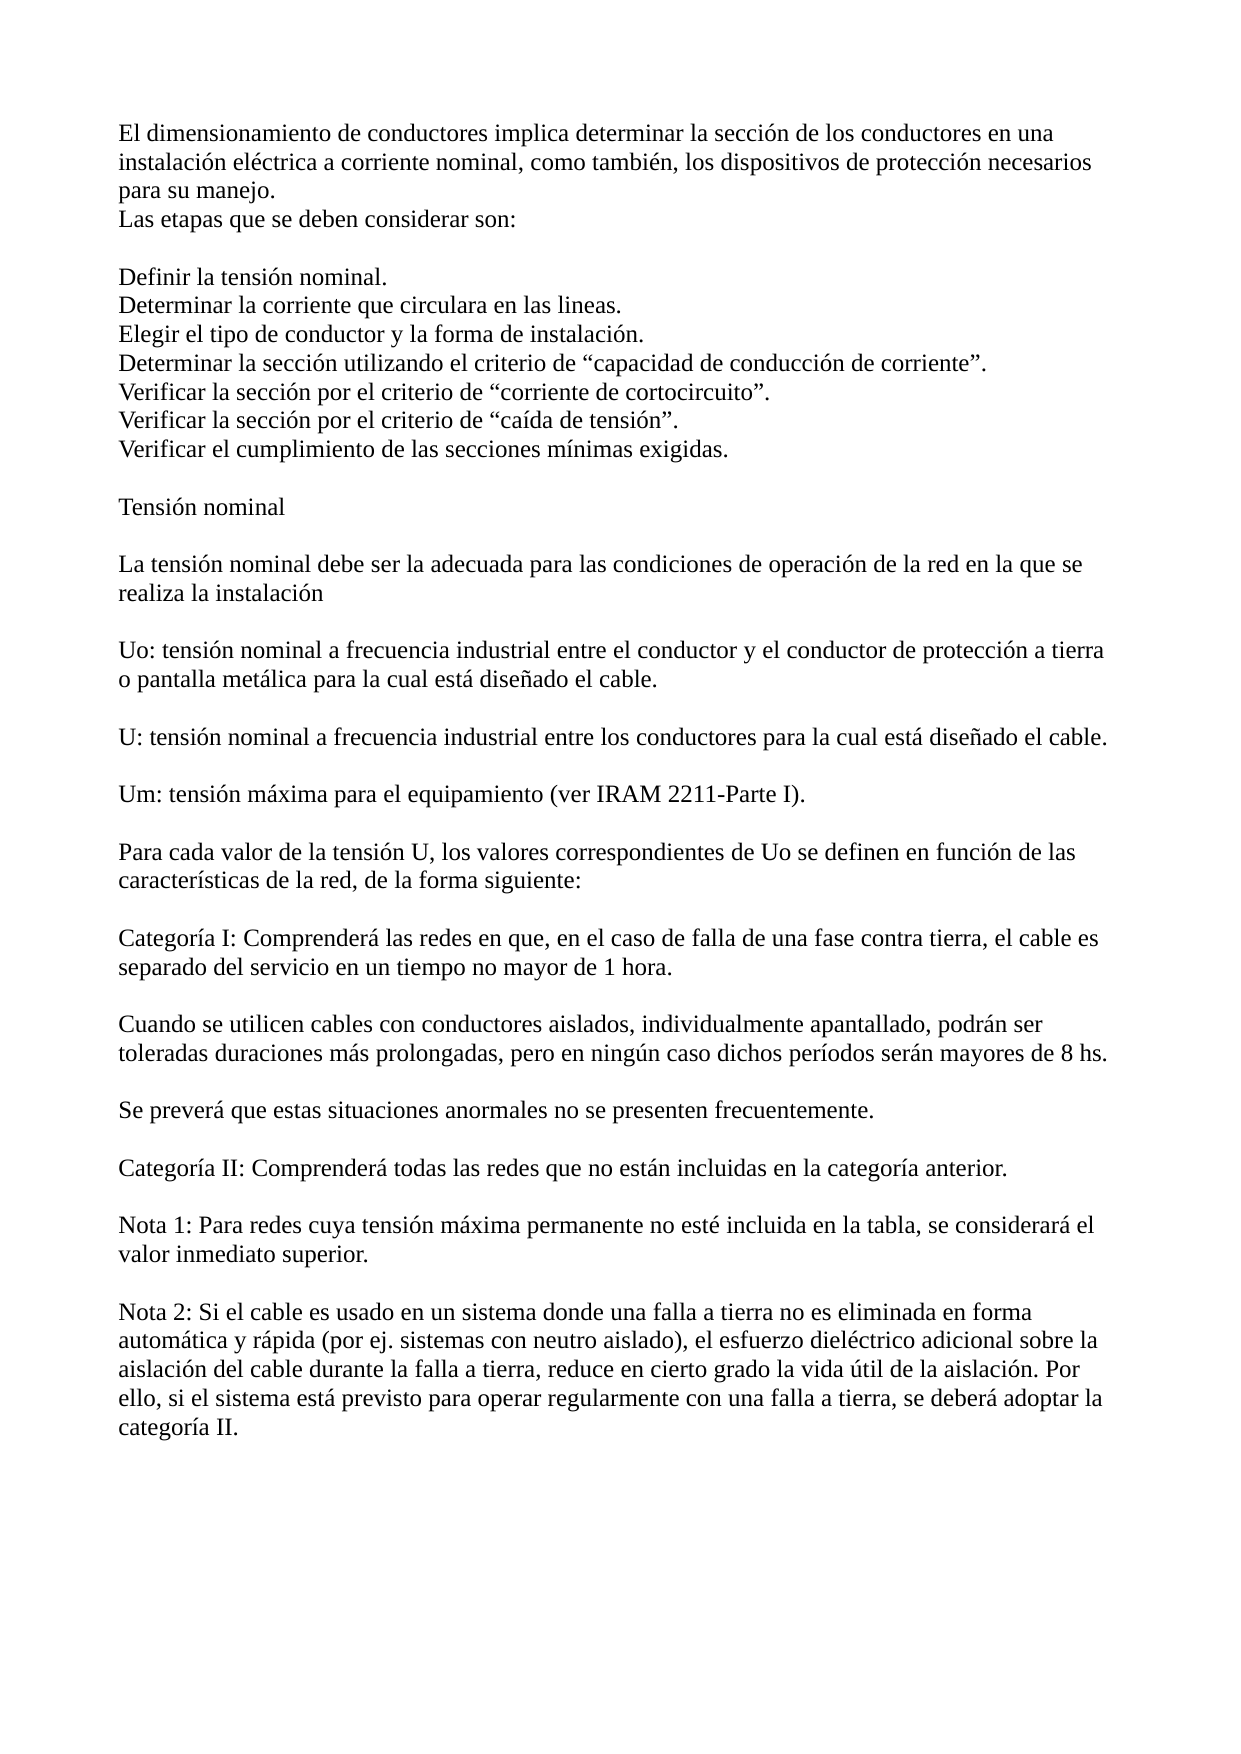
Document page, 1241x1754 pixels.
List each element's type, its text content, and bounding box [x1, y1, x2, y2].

text Se preverá que estas situaciones anormales no se presenten frecuentemente. [118, 1096, 1122, 1124]
text Verificar la sección por el criterio de “corriente de cortocircuito”. [118, 377, 1122, 406]
text Tensión nominal [118, 492, 1122, 521]
text Nota 2: Si el cable es usado en un sistema donde una falla a tierra no es eliminada en forma automática y rápida (por ej. sistemas con neutro aislado), el esfuerzo dieléctrico adicional sobre la aislación del cable durante la falla a tierra, reduce en cierto grado la vida útil de la aislación. Por ello, si el sistema está previsto para operar regularmente con una falla a tierra, se deberá adoptar la categoría II. [118, 1297, 1122, 1441]
text Cuando se utilicen cables con conductores aislados, individualmente apantallado, podrán ser toleradas duraciones más prolongadas, pero en ningún caso dichos períodos serán mayores de 8 hs. [118, 1009, 1122, 1067]
text Categoría II: Comprenderá todas las redes que no están incluidas en la categoría anterior. [118, 1153, 1122, 1182]
text Las etapas que se deben considerar son: [118, 204, 1122, 233]
text Categoría I: Comprenderá las redes en que, en el caso de falla de una fase contra tierra, el cable es separado del servicio en un tiempo no mayor de 1 hora. [118, 923, 1122, 981]
text Uo: tensión nominal a frecuencia industrial entre el conductor y el conductor de protección a tierra o pantalla metálica para la cual está diseñado el cable. [118, 636, 1122, 693]
text Para cada valor de la tensión U, los valores correspondientes de Uo se definen en función de las características de la red, de la forma siguiente: [118, 837, 1122, 894]
text Elegir el tipo de conductor y la forma de instalación. [118, 319, 1122, 348]
text U: tensión nominal a frecuencia industrial entre los conductores para la cual está diseñado el cable. [118, 722, 1122, 751]
text Um: tensión máxima para el equipamiento (ver IRAM 2211-Parte I). [118, 779, 1122, 808]
text La tensión nominal debe ser la adecuada para las condiciones de operación de la red en la que se realiza la instalación [118, 549, 1122, 607]
text Determinar la corriente que circulara en las lineas. [118, 291, 1122, 319]
text Nota 1: Para redes cuya tensión máxima permanente no esté incluida en la tabla, se considerará el valor inmediato superior. [118, 1211, 1122, 1268]
text Determinar la sección utilizando el criterio de “capacidad de conducción de corriente”. [118, 348, 1122, 377]
text Verificar el cumplimiento de las secciones mínimas exigidas. [118, 434, 1122, 463]
text Definir la tensión nominal. [118, 262, 1122, 291]
text El dimensionamiento de conductores implica determinar la sección de los conductores en una instalación eléctrica a corriente nominal, como también, los dispositivos de protección necesarios para su manejo. [118, 118, 1122, 204]
text Verificar la sección por el criterio de “caída de tensión”. [118, 406, 1122, 434]
